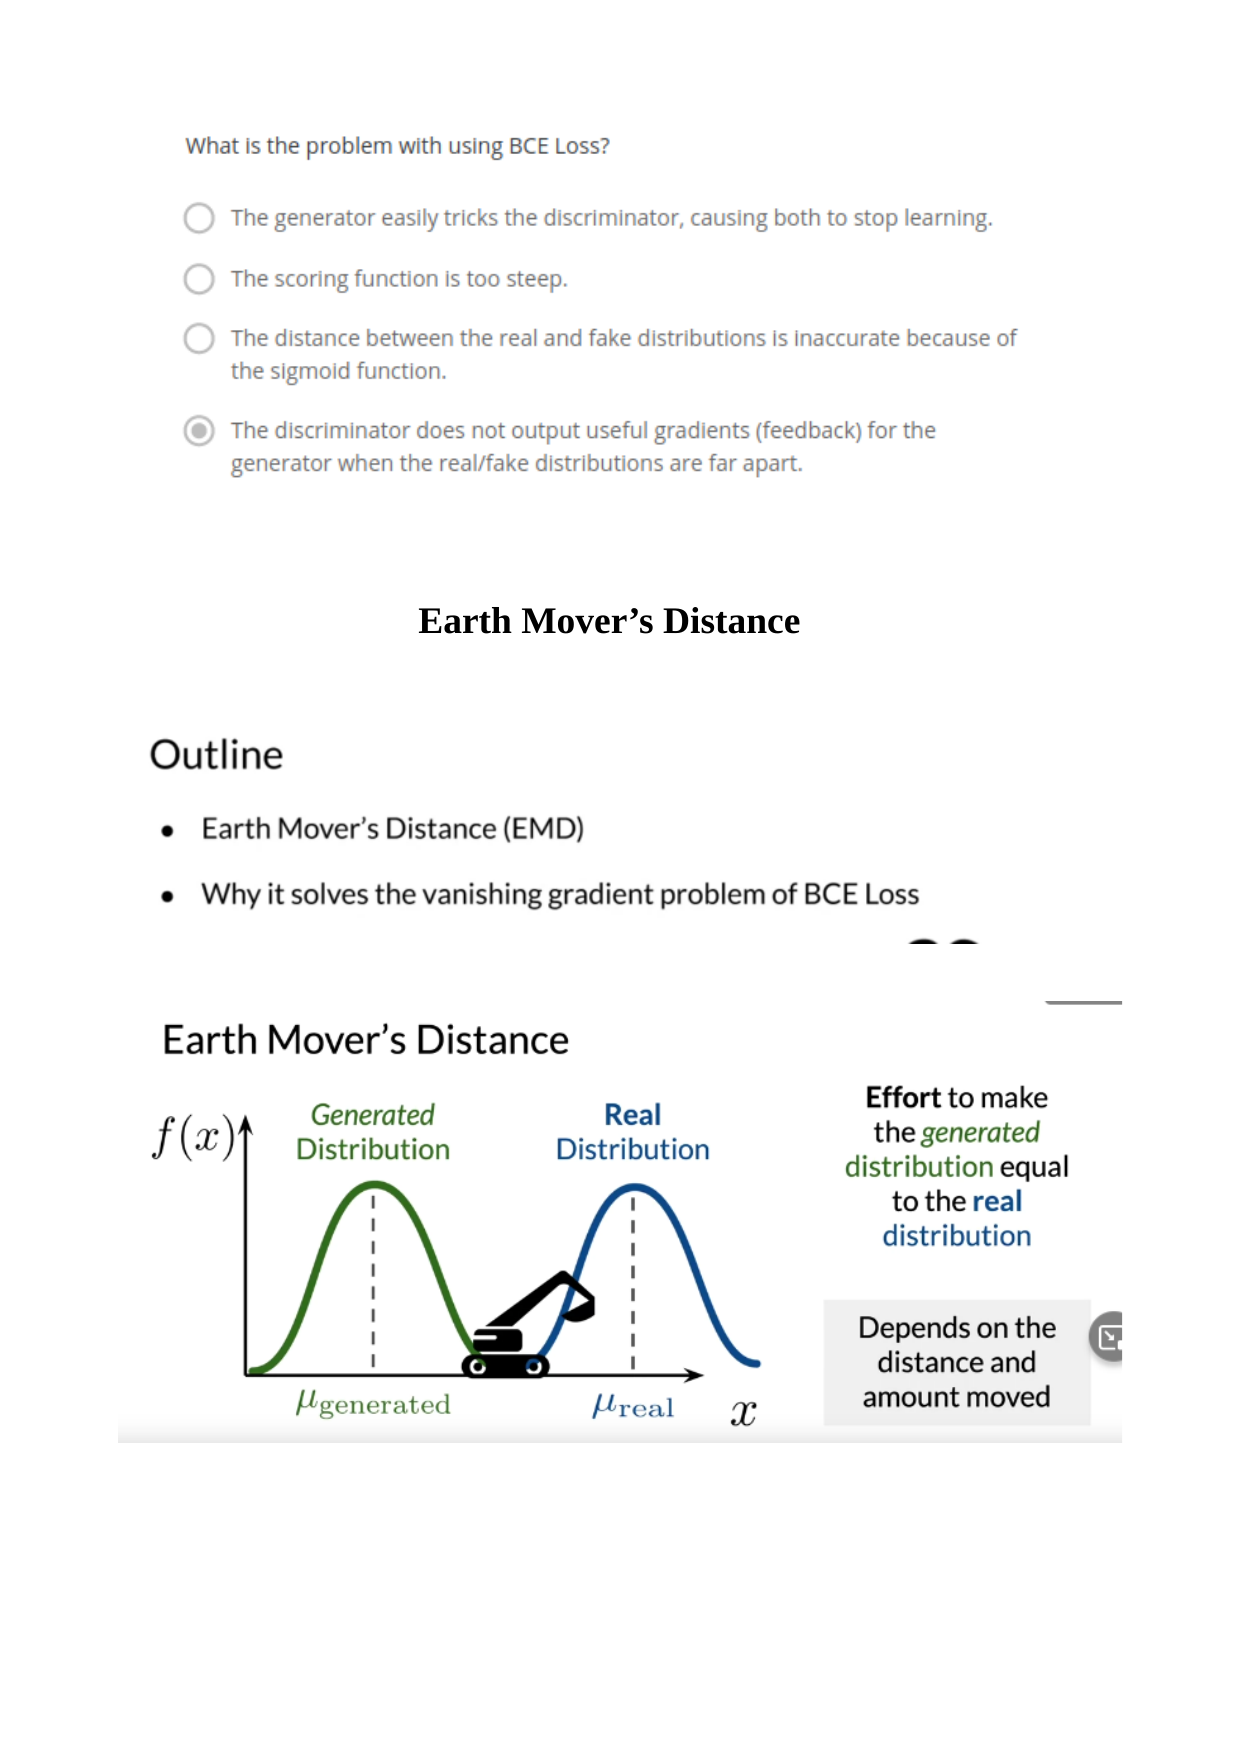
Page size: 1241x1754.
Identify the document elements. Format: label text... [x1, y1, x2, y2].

picture [118, 724, 1123, 944]
picture [118, 1001, 1123, 1443]
subtitle Earth Mover’s Distance [118, 598, 1122, 641]
picture [164, 118, 1076, 487]
